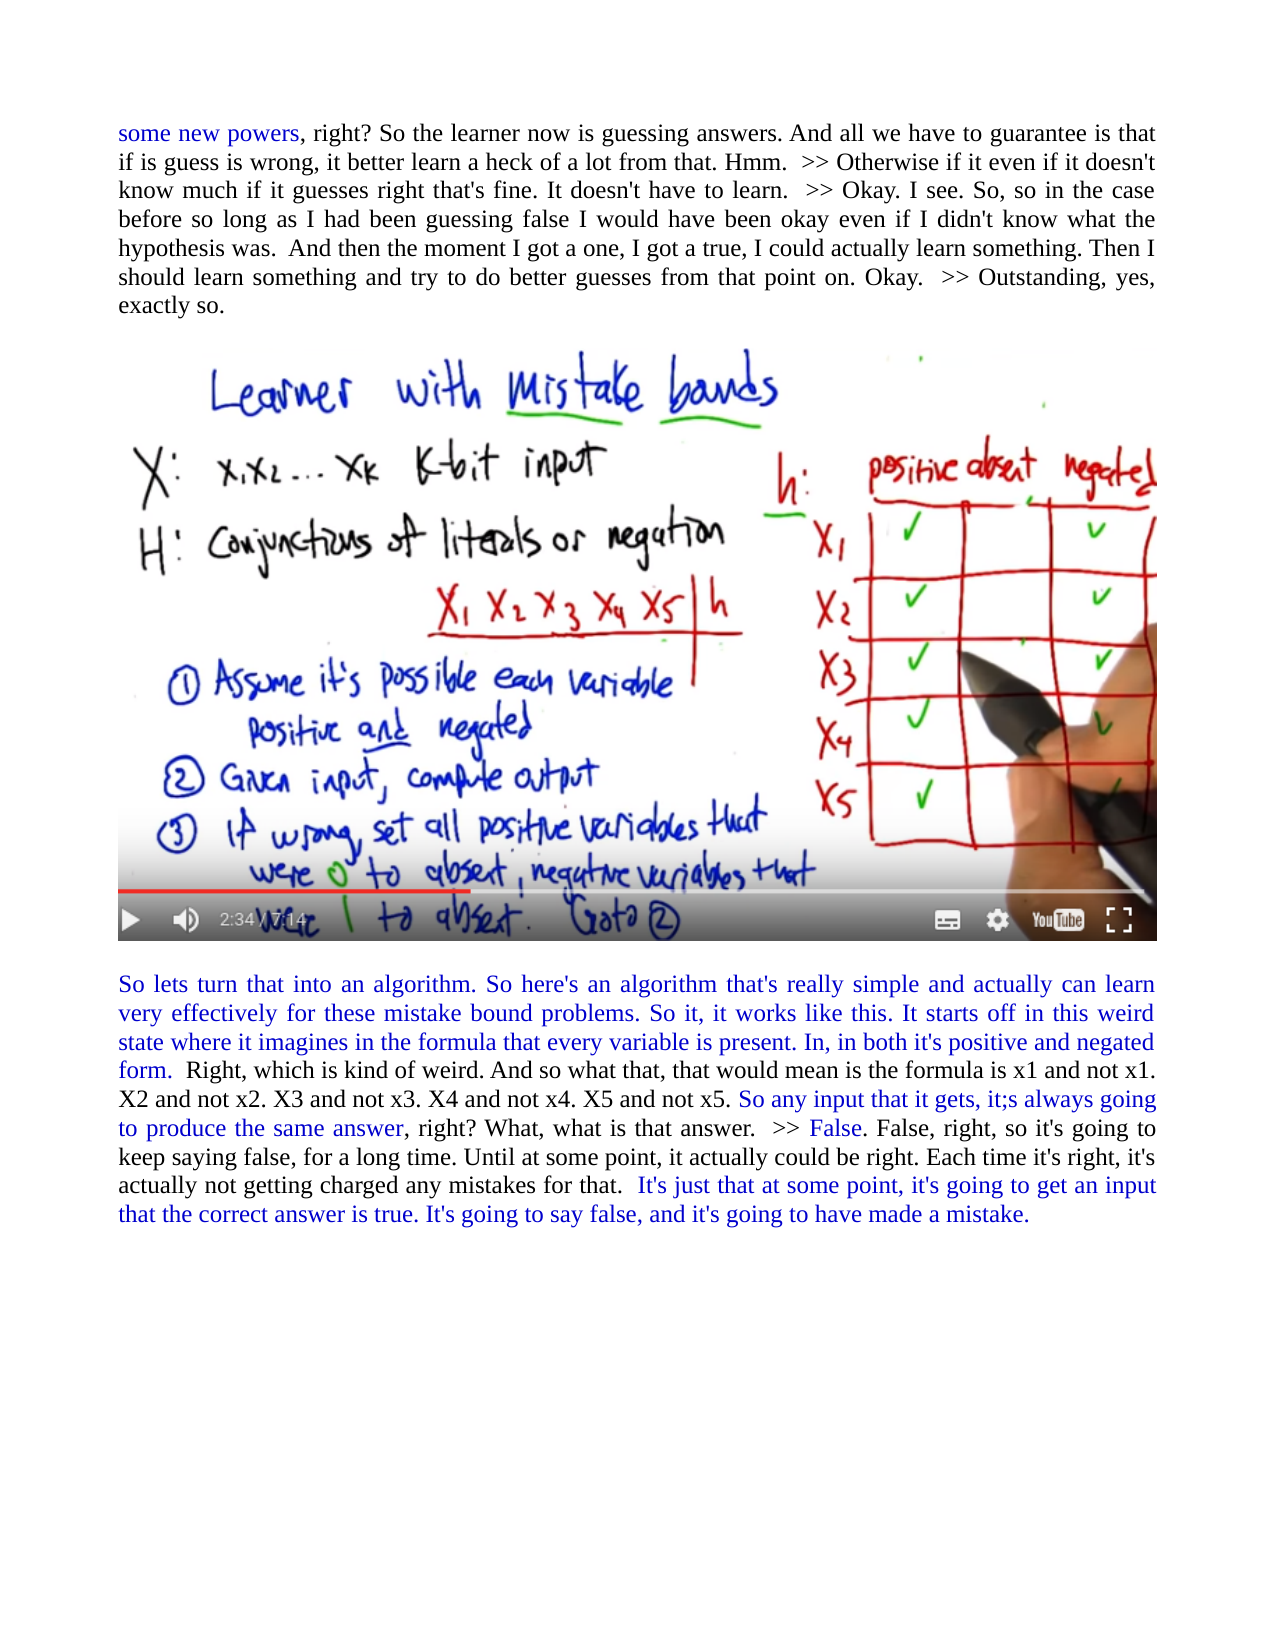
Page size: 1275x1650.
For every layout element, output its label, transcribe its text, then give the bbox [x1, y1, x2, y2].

picture [118, 348, 1157, 941]
text So lets turn that into an algorithm. So here's an algorithm that's really simple and actually can learn very effectively for these mistake bound problems. So it, it works like this. It starts off in this weird state where it imagines in the formula that every variable is present. In, in both it's positive and negated form. Right, which is kind of weird. And so what that, that would mean is the formula is x1 and not x1. X2 and not x2. X3 and not x3. X4 and not x4. X5 and not x5. So any input that it gets, it;s always going to produce the same answer, right? What, what is that answer. >> False. False, right, so it's going to keep saying false, for a long time. Until at some point, it actually could be right. Each time it's right, it's actually not getting charged any mistakes for that. It's just that at some point, it's going to get an input that the correct answer is true. It's going to say false, and it's going to have made a mistake. [118, 969, 1157, 1228]
text some new powers, right? So the learner now is guessing answers. And all we have to guarantee is that if is guess is wrong, it better learn a heck of a lot from that. Hmm. >> Otherwise if it even if it doesn't know much if it guesses right that's fine. It doesn't have to learn. >> Okay. I see. So, so in the case before so long as I had been guessing false I would have been okay even if I didn't know what the hypothesis was. And then the moment I got a one, I got a true, I could actually learn something. Then I should learn something and try to do better guesses from that point on. Okay. >> Outstanding, yes, exactly so. [118, 118, 1157, 319]
